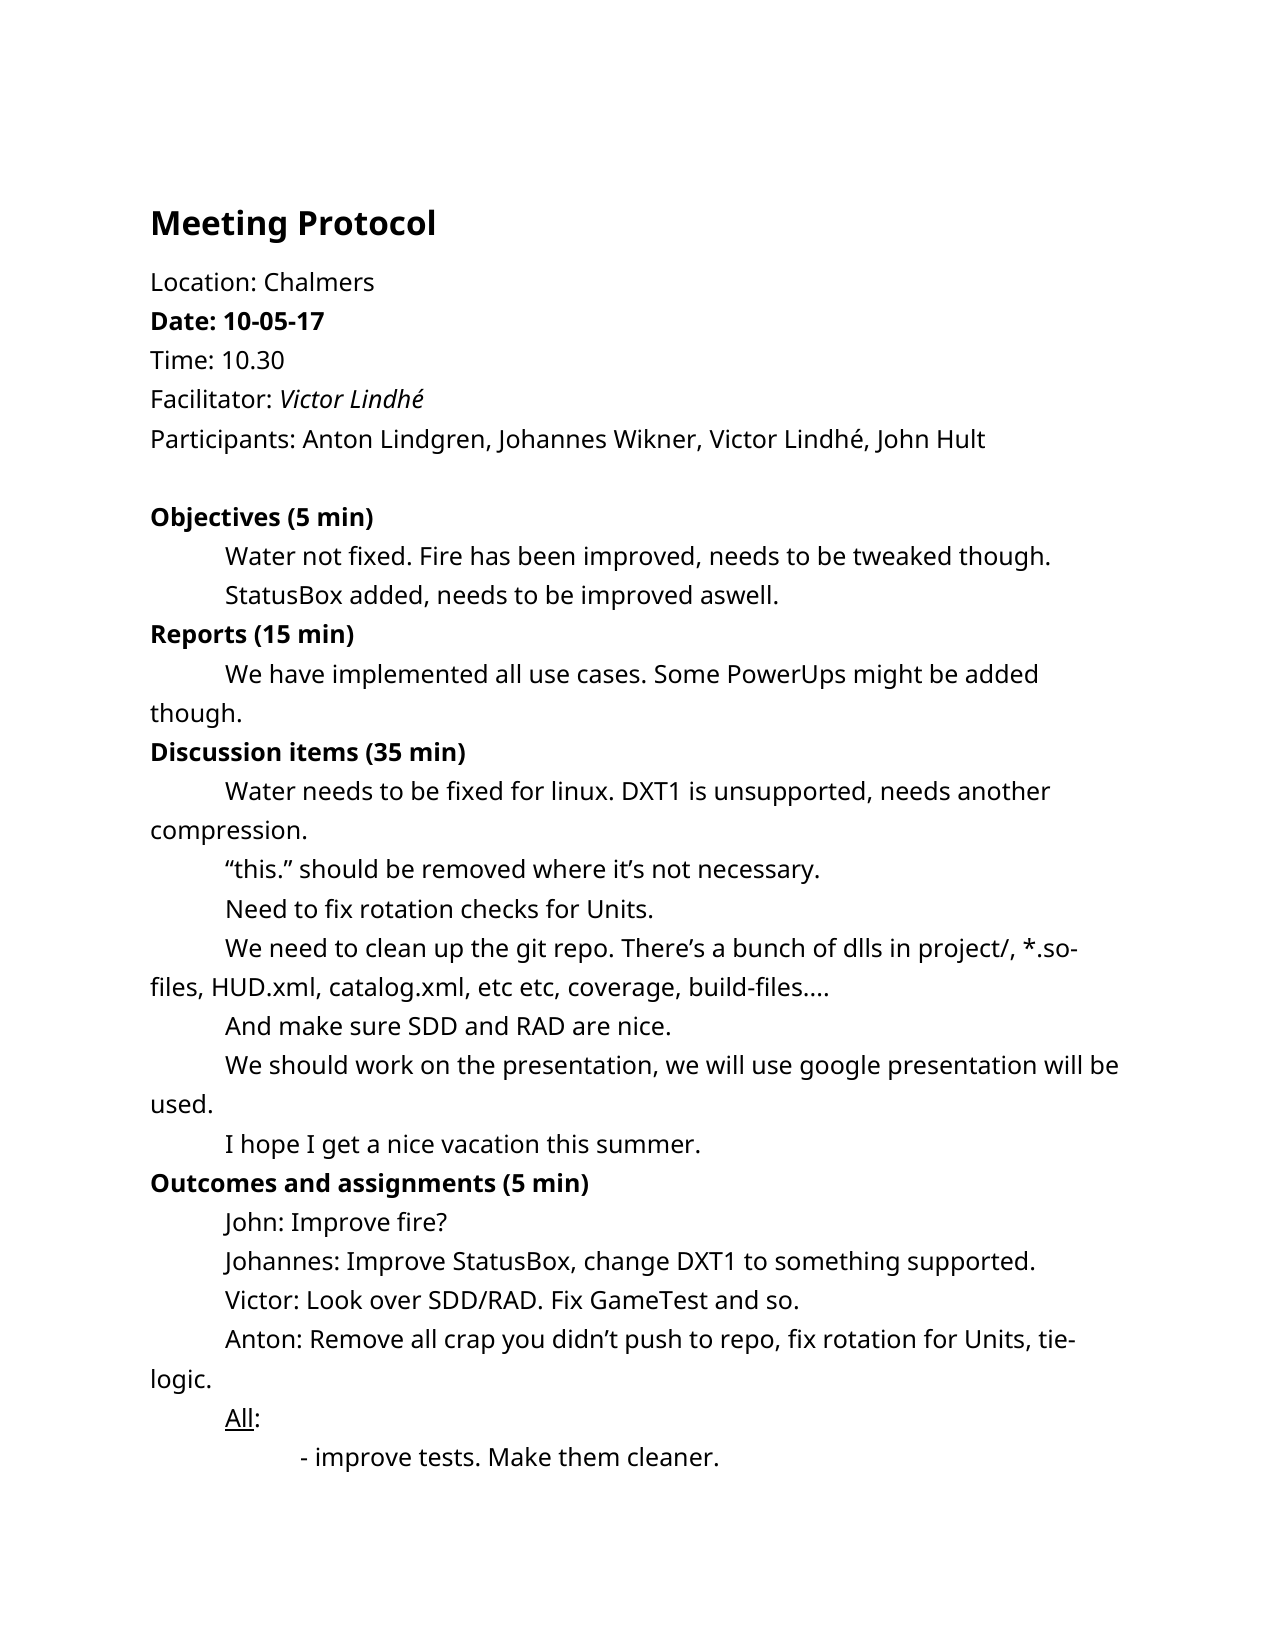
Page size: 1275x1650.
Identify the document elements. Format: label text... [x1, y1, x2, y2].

text Water needs to be fixed for linux. DXT1 is unsupported, needs another compression. [150, 774, 1125, 847]
text Water not fixed. Fire has been improved, needs to be tweaked though. [150, 539, 1125, 573]
text Victor: Look over SDD/RAD. Fix GameTest and so. [150, 1283, 1125, 1317]
text Location: Chalmers [150, 265, 1125, 299]
text “this.” should be removed where it’s not necessary. [150, 852, 1125, 886]
text - improve tests. Make them cleaner. [225, 1440, 1125, 1474]
text Time: 10.30 [150, 343, 1125, 377]
text We should work on the presentation, we will use google presentation will be used. [150, 1048, 1125, 1121]
text I hope I get a nice vacation this summer. [150, 1126, 1125, 1160]
text Outcomes and assignments (5 min) [150, 1166, 1125, 1199]
text Facilitator: Victor Lindhé [150, 382, 1125, 416]
text All: [150, 1401, 1125, 1434]
text Need to fix rotation checks for Units. [150, 891, 1125, 925]
text Anton: Remove all crap you didn’t push to repo, fix rotation for Units, tie-logic. [150, 1322, 1125, 1395]
text Discussion items (35 min) [150, 735, 1125, 769]
text Objectives (5 min) [150, 500, 1125, 534]
text Reports (15 min) [150, 617, 1125, 651]
text We need to clean up the git repo. There’s a bunch of dlls in project/, *.so-files, HUD.xml, catalog.xml, etc etc, coverage, build-files.... [150, 931, 1125, 1004]
text John: Improve fire? [150, 1205, 1125, 1239]
text And make sure SDD and RAD are nice. [150, 1009, 1125, 1043]
subtitle Meeting Protocol [150, 200, 1125, 245]
text Johannes: Improve StatusBox, change DXT1 to something supported. [150, 1244, 1125, 1278]
text Date: 10-05-17 [150, 304, 1125, 338]
text StatusBox added, needs to be improved aswell. [150, 578, 1125, 612]
text We have implemented all use cases. Some PowerUps might be added though. [150, 656, 1125, 729]
text Participants: Anton Lindgren, Johannes Wikner, Victor Lindhé, John Hult [150, 421, 1125, 455]
